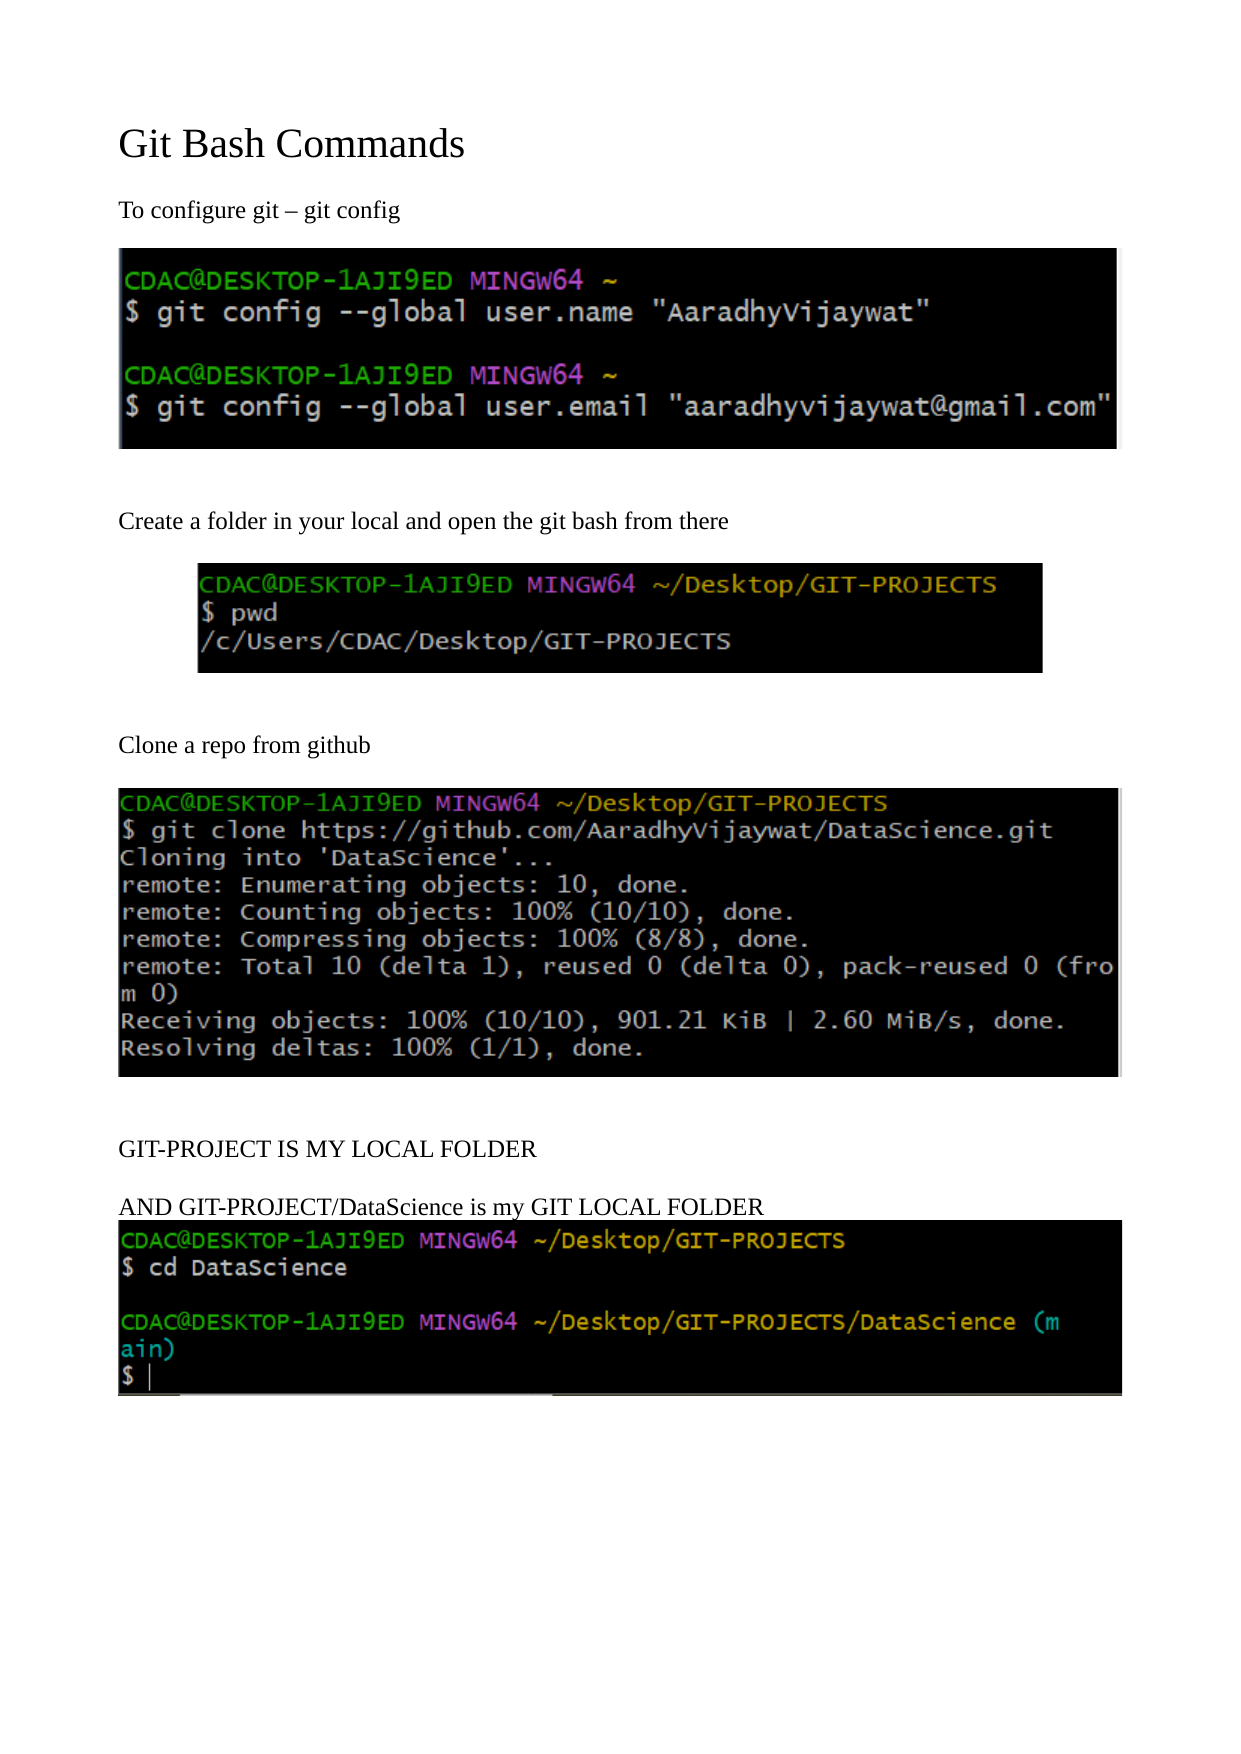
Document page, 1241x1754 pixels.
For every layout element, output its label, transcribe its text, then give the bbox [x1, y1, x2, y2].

text Create a folder in your local and open the git bash from there [118, 506, 1122, 535]
picture [118, 788, 1123, 1077]
picture [118, 248, 1123, 449]
text To configure git – git config [118, 195, 1122, 223]
text Git Bash Commands [118, 118, 1122, 166]
text GIT-PROJECT IS MY LOCAL FOLDER [118, 1134, 1122, 1163]
text AND GIT-PROJECT/DataScience is my GIT LOCAL FOLDER [118, 1192, 1122, 1220]
picture [118, 1220, 1123, 1396]
picture [197, 563, 1043, 673]
text Clone a repo from github [118, 731, 1122, 759]
